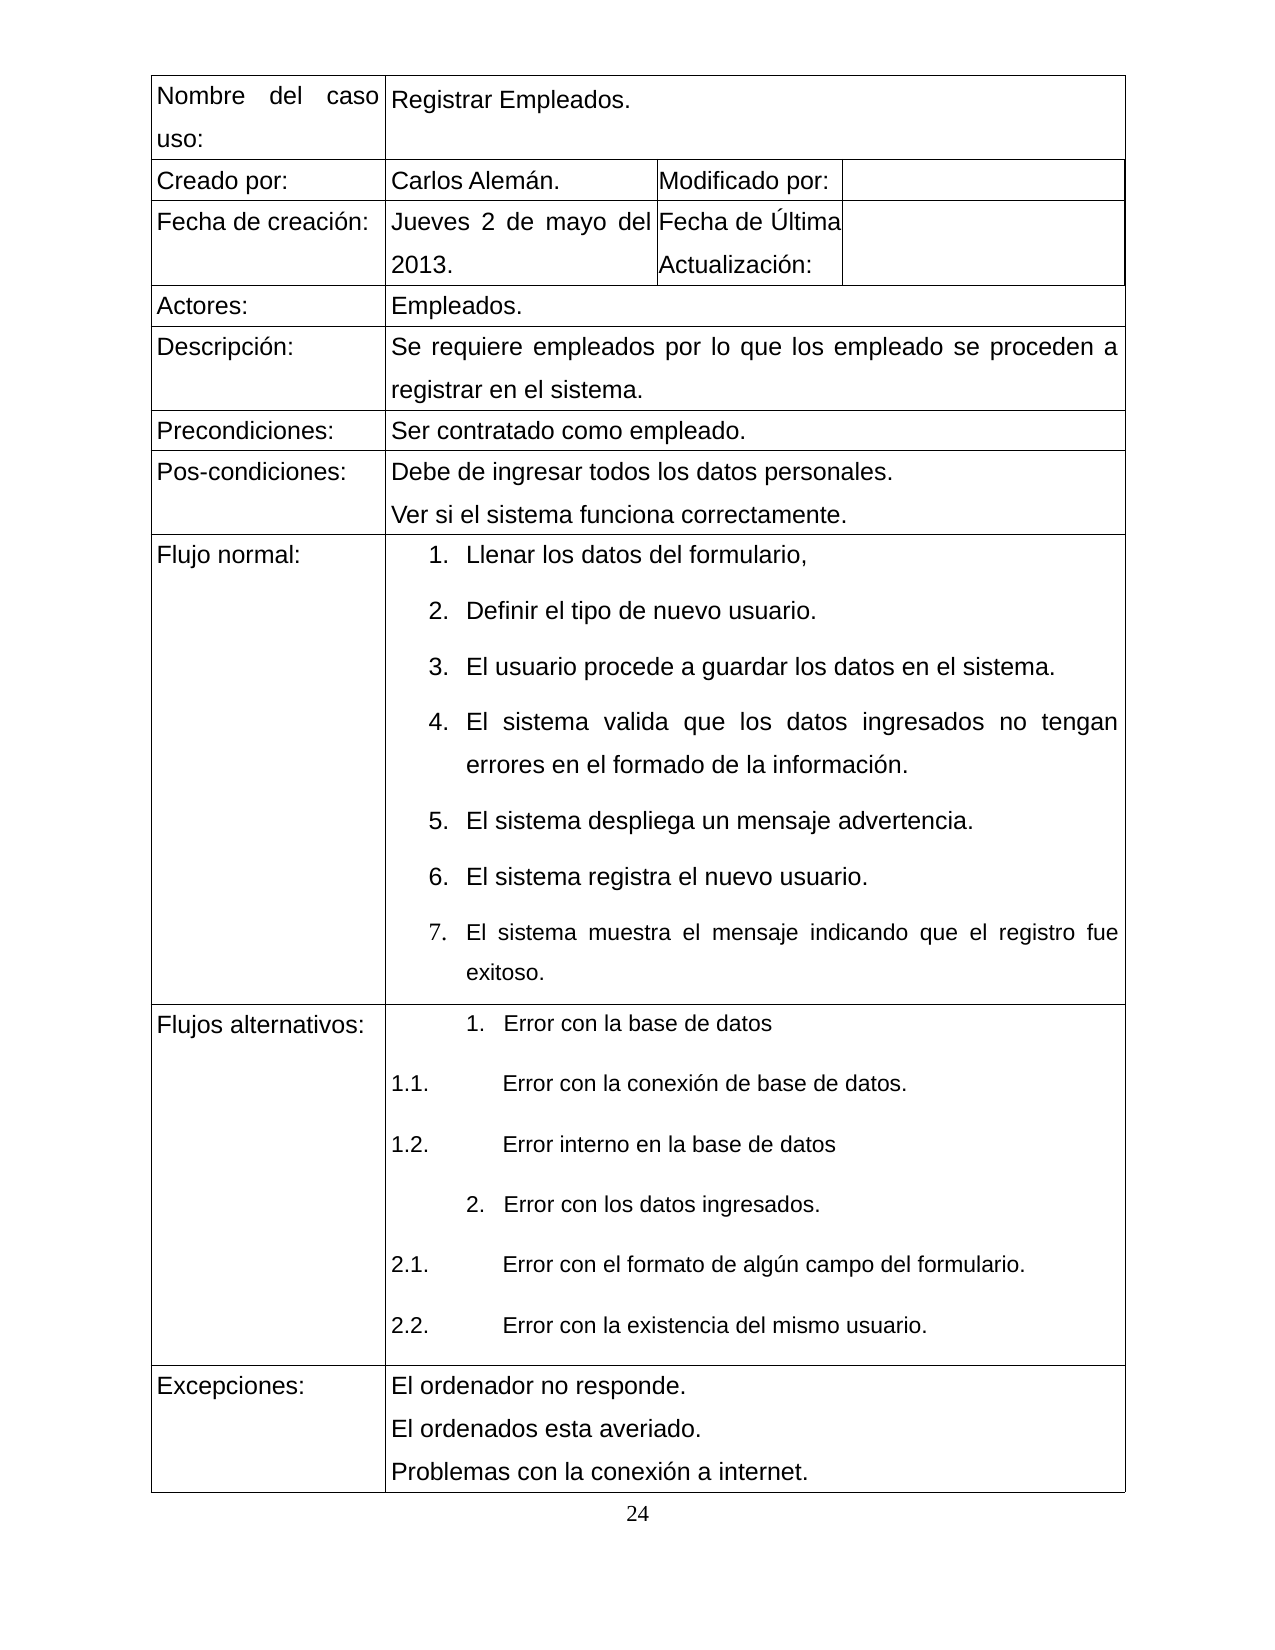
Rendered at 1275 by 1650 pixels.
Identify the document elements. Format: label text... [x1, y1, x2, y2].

table_cell Actores: [152, 286, 385, 326]
table_cell Debe de ingresar todos los datos personales. Ver si el sistema funciona correctamente. [386, 451, 1125, 534]
table_cell Precondiciones: [152, 411, 385, 450]
table_cell Flujo normal: [152, 535, 385, 1004]
table_cell Flujos alternativos: [152, 1005, 385, 1364]
table_cell Descripción: [152, 327, 385, 409]
table_cell Fecha de Última Actualización: [658, 201, 842, 284]
table_cell Jueves 2 de mayo del 2013. [386, 201, 657, 284]
table_cell Error con la base de datos Error con la conexión de base de datos. Error interno en la base de datos Error con los datos ingresados. Error con el formato de algún campo del formulario. Error con la existencia del mismo usuario. [386, 1005, 1125, 1364]
table_cell Fecha de creación: [152, 201, 385, 284]
table_cell Se requiere empleados por lo que los empleado se proceden a registrar en el sistema. [386, 327, 1125, 409]
table_cell Empleados. [386, 286, 1125, 326]
table_cell [843, 201, 1124, 284]
table_cell [843, 160, 1124, 200]
table_cell Registrar Empleados. [386, 76, 1125, 159]
table_cell Ser contratado como empleado. [386, 411, 1125, 450]
table_cell Modificado por: [658, 160, 842, 200]
table_cell Creado por: [152, 160, 385, 200]
table_cell Carlos Alemán. [386, 160, 657, 200]
table_cell Llenar los datos del formulario, Definir el tipo de nuevo usuario. El usuario procede a guardar los datos en el sistema. El sistema valida que los datos ingresados no tengan errores en el formado de la información. El sistema despliega un mensaje advertencia. El sistema registra el nuevo usuario. El sistema muestra el mensaje indicando que el registro fue exitoso. [386, 535, 1125, 1004]
table_cell Nombre del caso uso: [152, 76, 385, 159]
table_cell Pos-condiciones: [152, 451, 385, 534]
table_cell El ordenador no responde. El ordenados esta averiado. Problemas con la conexión a internet. [386, 1366, 1125, 1491]
table_cell Excepciones: [152, 1366, 385, 1491]
